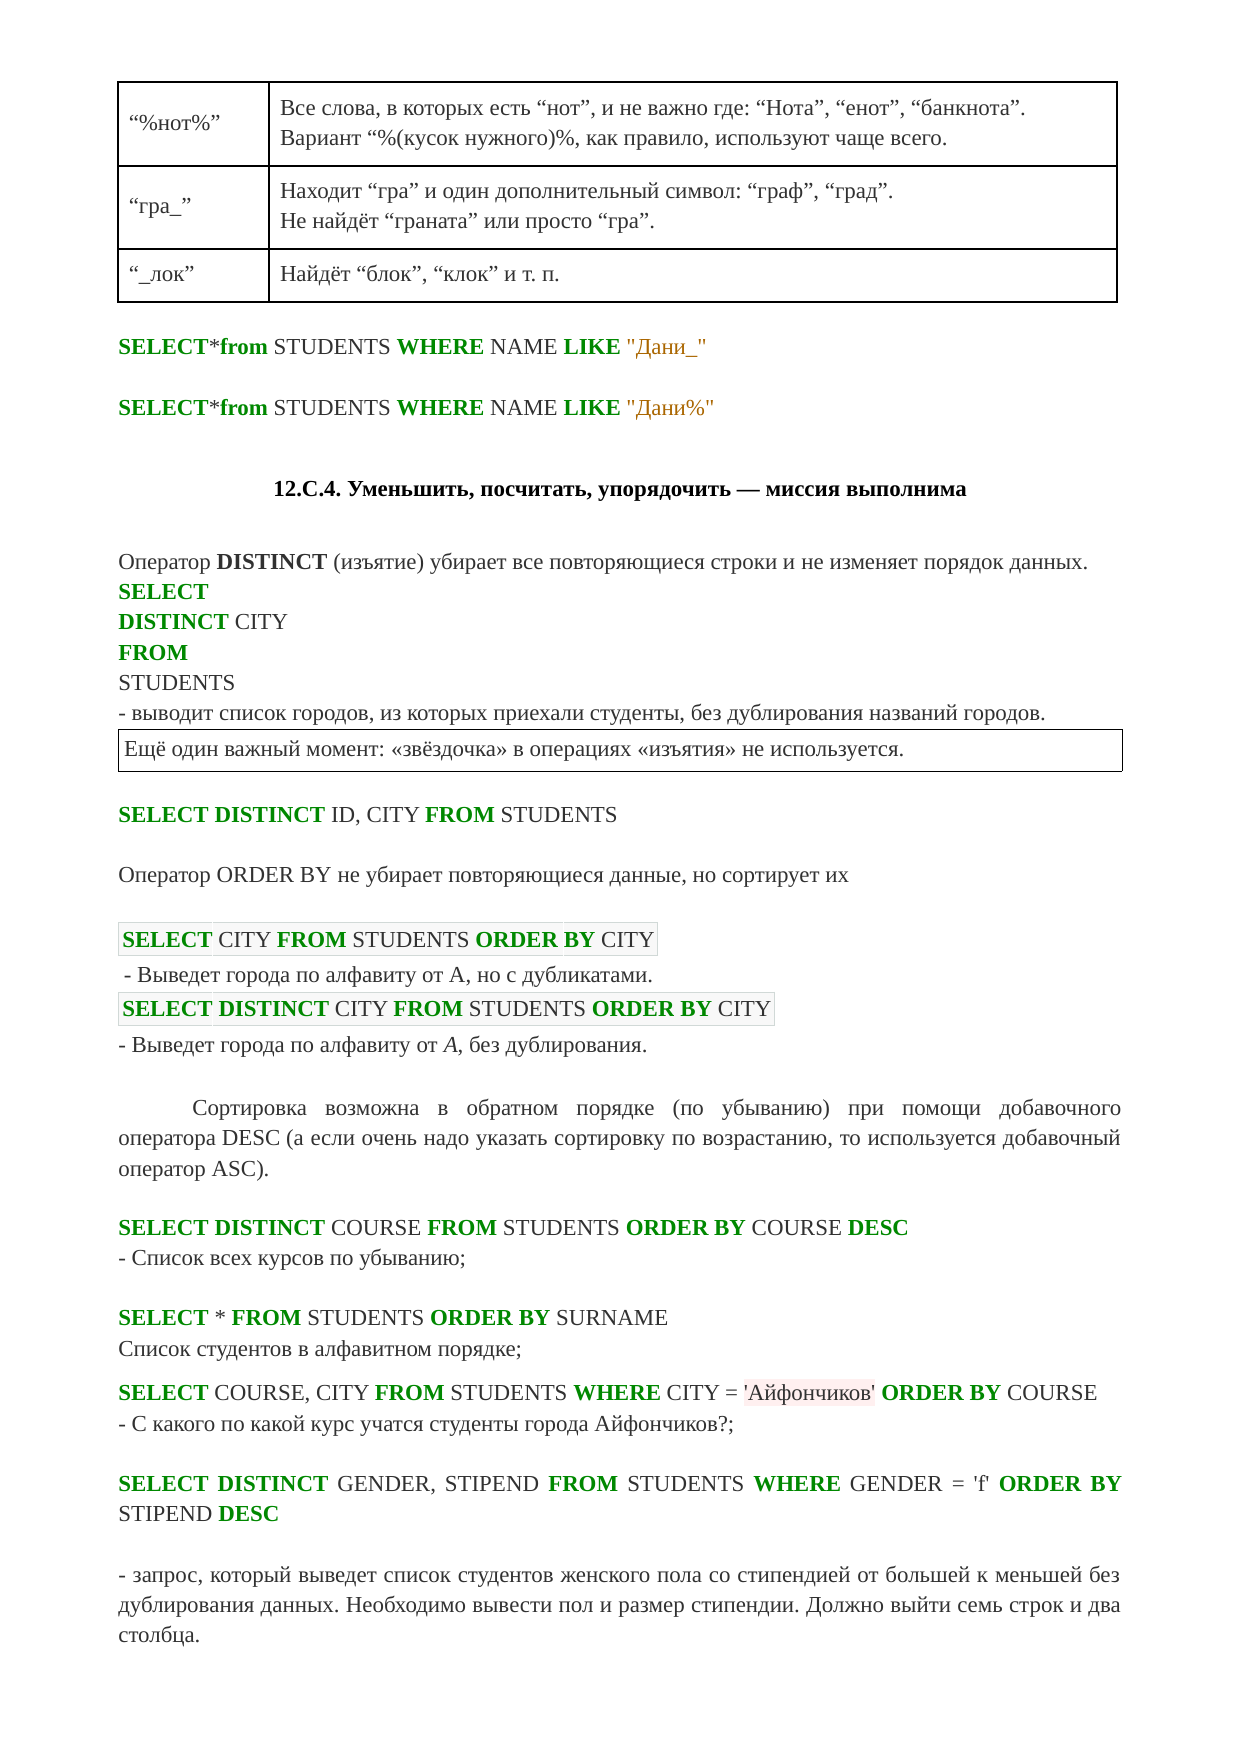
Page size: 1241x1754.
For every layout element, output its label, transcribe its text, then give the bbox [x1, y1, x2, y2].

text SELECT DISTINCT ID, CITY FROM STUDENTS [118, 801, 1122, 827]
text - выводит список городов, из которых приехали студенты, без дублирования названий городов. [118, 699, 1122, 725]
text Сортировка возможна в обратном порядке (по убыванию) при помощи добавочного оператора DESC (а если очень надо указать сортировку по возрастанию, то используется добавочный оператор ASC). [118, 1094, 1122, 1181]
subtitle 12.С.4. Уменьшить, посчитать, упорядочить — миссия выполнима [118, 475, 1122, 501]
table_header Ещё один важный момент: «звёздочка» в операциях «изъятия» не используется. [119, 730, 1122, 771]
text - С какого по какой курс учатся студенты города Айфончиков?; [118, 1409, 1122, 1436]
text SELECT*from STUDENTS WHERE NAME LIKE "Дани%" [118, 394, 1122, 420]
text Оператор ORDER BY не убирает повторяющиеся данные, но сортирует их [118, 862, 1122, 888]
text SELECT [118, 578, 1122, 604]
text Список студентов в алфавитном порядке; [118, 1334, 1122, 1361]
text SELECT CITY FROM STUDENTS ORDER BY CITY [119, 923, 657, 955]
text SELECT DISTINCT GENDER, STIPEND FROM STUDENTS WHERE GENDER = 'f' ORDER BY STIPEND DESC [118, 1470, 1122, 1527]
table_cell Все слова, в которых есть “нот”, и не важно где: “Нота”, “енот”, “банкнота”. Вариант “%(кусок нужного)%, как правило, используют чаще всего. [270, 83, 1116, 164]
text SELECT * FROM STUDENTS ORDER BY SURNAME [118, 1304, 1122, 1331]
text [775, 992, 1122, 1026]
text - Список всех курсов по убыванию; [118, 1244, 1122, 1270]
text SELECT COURSE, CITY FROM STUDENTS WHERE CITY = 'Айфончиков' ORDER BY COURSE [118, 1379, 1122, 1406]
text - запрос, который выведет список студентов женского пола со стипендией от большей к меньшей без дублирования данных. Необходимо вывести пол и размер стипендии. Должно выйти семь строк и два столбца. [118, 1561, 1122, 1647]
text [658, 922, 1122, 956]
text FROM [118, 638, 1122, 665]
text SELECT DISTINCT CITY FROM STUDENTS ORDER BY CITY [119, 993, 774, 1025]
table_cell Найдёт “блок”, “клок” и т. п. [270, 250, 1116, 301]
text - Выведет города по алфавиту от A, но с дубликатами. [118, 961, 1122, 988]
text STUDENTS [118, 669, 1122, 695]
text SELECT DISTINCT COURSE FROM STUDENTS ORDER BY COURSE DESC [118, 1214, 1122, 1240]
table_cell “_лок” [119, 250, 268, 301]
table_cell “%нот%” [119, 83, 268, 164]
text - Выведет города по алфавиту от А, без дублирования. [118, 1031, 1122, 1057]
table_cell Находит “гра” и один дополнительный символ: “граф”, “град”. Не найдёт “граната” или просто “гра”. [270, 167, 1116, 248]
table_cell “гра_” [119, 167, 268, 248]
text Оператор DISTINCT (изъятие) убирает все повторяющиеся строки и не изменяет порядок данных. [118, 548, 1122, 574]
text DISTINCT CITY [118, 608, 1122, 635]
text SELECT*from STUDENTS WHERE NAME LIKE "Дани_" [118, 333, 1122, 360]
